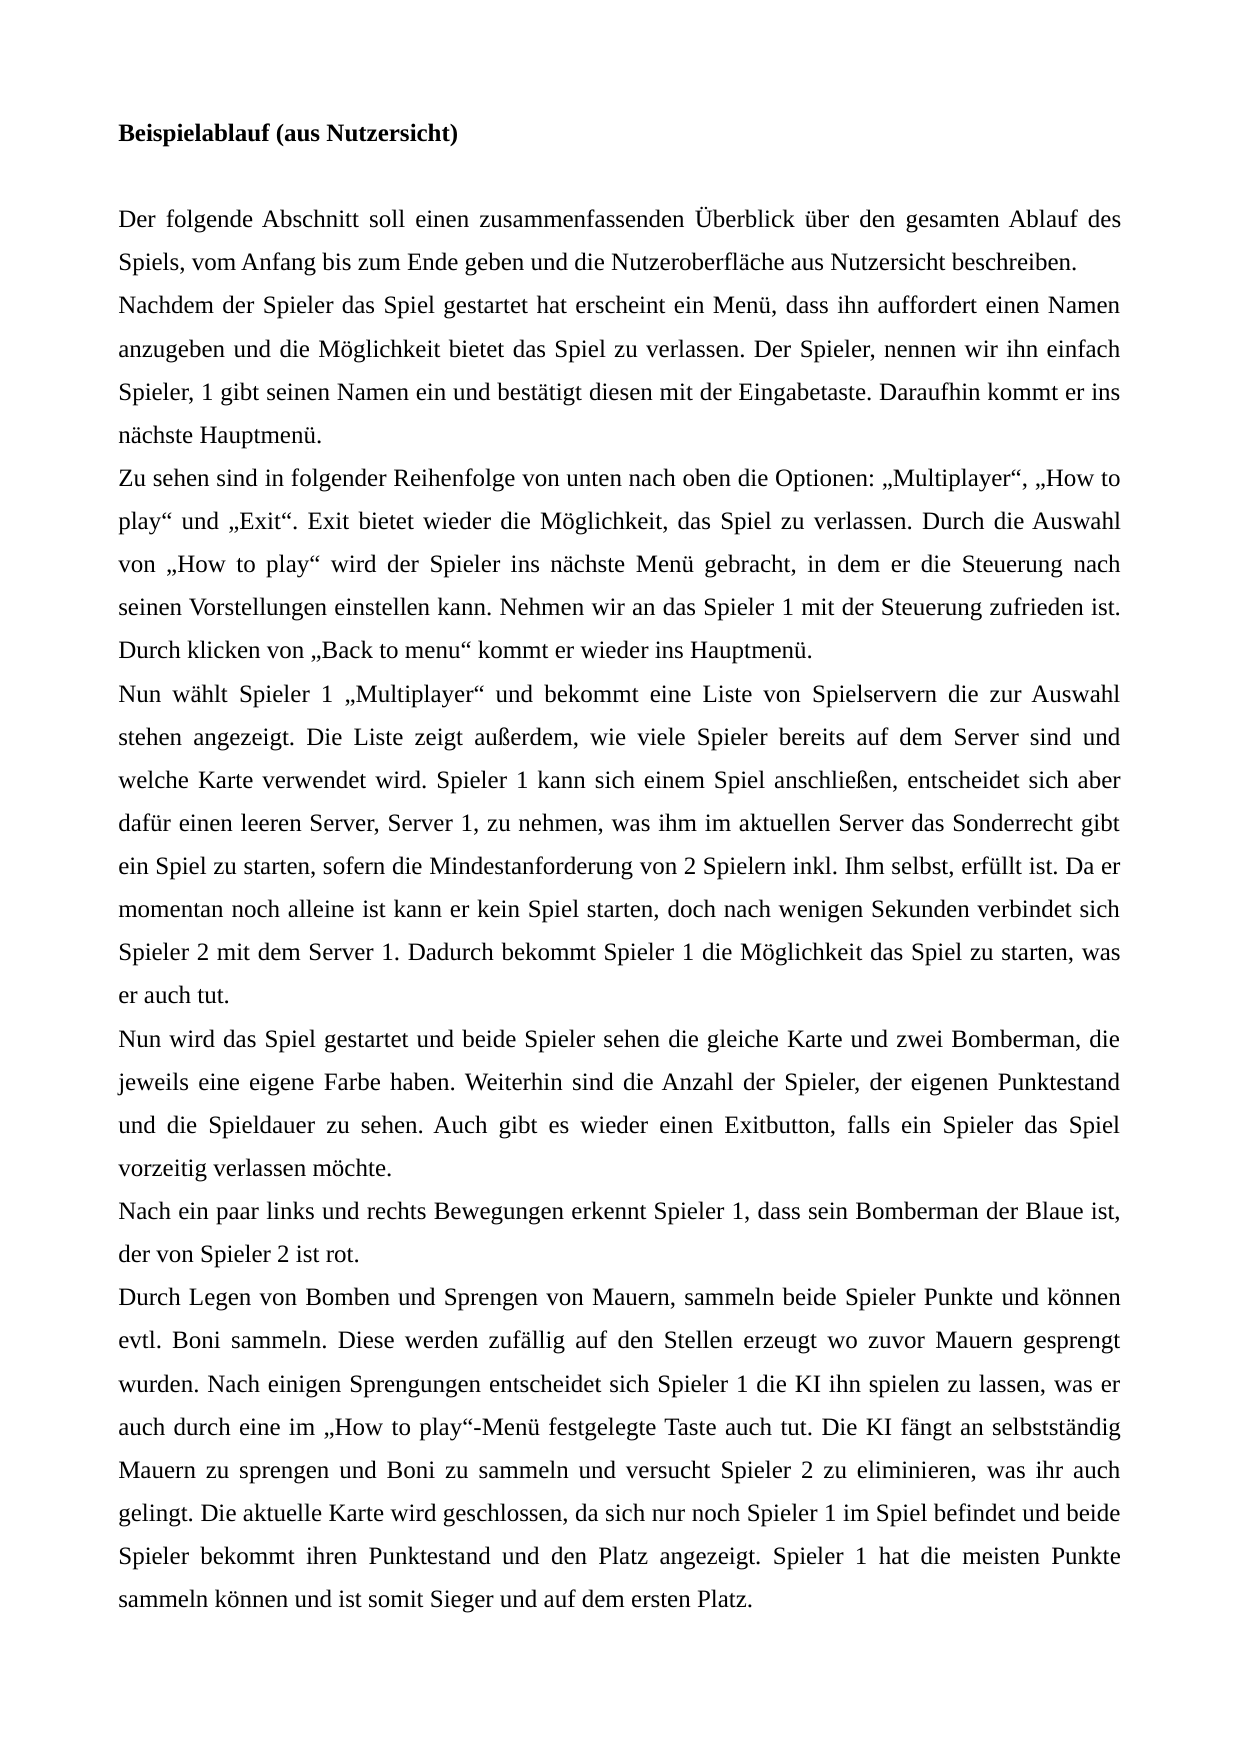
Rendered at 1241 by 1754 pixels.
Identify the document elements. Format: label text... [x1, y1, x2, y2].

text Nun wird das Spiel gestartet und beide Spieler sehen die gleiche Karte und zwei Bomberman, die jeweils eine eigene Farbe haben. Weiterhin sind die Anzahl der Spieler, der eigenen Punktestand und die Spieldauer zu sehen. Auch gibt es wieder einen Exitbutton, falls ein Spieler das Spiel vorzeitig verlassen möchte. [118, 1024, 1122, 1182]
text Zu sehen sind in folgender Reihenfolge von unten nach oben die Optionen: „Multiplayer“, „How to play“ und „Exit“. Exit bietet wieder die Möglichkeit, das Spiel zu verlassen. Durch die Auswahl von „How to play“ wird der Spieler ins nächste Menü gebracht, in dem er die Steuerung nach seinen Vorstellungen einstellen kann. Nehmen wir an das Spieler 1 mit der Steuerung zufrieden ist. Durch klicken von „Back to menu“ kommt er wieder ins Hauptmenü. [118, 463, 1122, 664]
text Durch Legen von Bomben und Sprengen von Mauern, sammeln beide Spieler Punkte und können evtl. Boni sammeln. Diese werden zufällig auf den Stellen erzeugt wo zuvor Mauern gesprengt wurden. Nach einigen Sprengungen entscheidet sich Spieler 1 die KI ihn spielen zu lassen, was er auch durch eine im „How to play“-Menü festgelegte Taste auch tut. Die KI fängt an selbstständig Mauern zu sprengen und Boni zu sammeln und versucht Spieler 2 zu eliminieren, was ihr auch gelingt. Die aktuelle Karte wird geschlossen, da sich nur noch Spieler 1 im Spiel befindet und beide Spieler bekommt ihren Punktestand und den Platz angezeigt. Spieler 1 hat die meisten Punkte sammeln können und ist somit Sieger und auf dem ersten Platz. [118, 1282, 1122, 1613]
text Nachdem der Spieler das Spiel gestartet hat erscheint ein Menü, dass ihn auffordert einen Namen anzugeben und die Möglichkeit bietet das Spiel zu verlassen. Der Spieler, nennen wir ihn einfach Spieler, 1 gibt seinen Namen ein und bestätigt diesen mit der Eingabetaste. Daraufhin kommt er ins nächste Hauptmenü. [118, 291, 1122, 449]
text Nach ein paar links und rechts Bewegungen erkennt Spieler 1, dass sein Bomberman der Blaue ist, der von Spieler 2 ist rot. [118, 1196, 1122, 1268]
text Beispielablauf (aus Nutzersicht) [118, 118, 1122, 147]
text Der folgende Abschnitt soll einen zusammenfassenden Überblick über den gesamten Ablauf des Spiels, vom Anfang bis zum Ende geben und die Nutzeroberfläche aus Nutzersicht beschreiben. [118, 204, 1122, 276]
text Nun wählt Spieler 1 „Multiplayer“ und bekommt eine Liste von Spielservern die zur Auswahl stehen angezeigt. Die Liste zeigt außerdem, wie viele Spieler bereits auf dem Server sind und welche Karte verwendet wird. Spieler 1 kann sich einem Spiel anschließen, entscheidet sich aber dafür einen leeren Server, Server 1, zu nehmen, was ihm im aktuellen Server das Sonderrecht gibt ein Spiel zu starten, sofern die Mindestanforderung von 2 Spielern inkl. Ihm selbst, erfüllt ist. Da er momentan noch alleine ist kann er kein Spiel starten, doch nach wenigen Sekunden verbindet sich Spieler 2 mit dem Server 1. Dadurch bekommt Spieler 1 die Möglichkeit das Spiel zu starten, was er auch tut. [118, 679, 1122, 1009]
